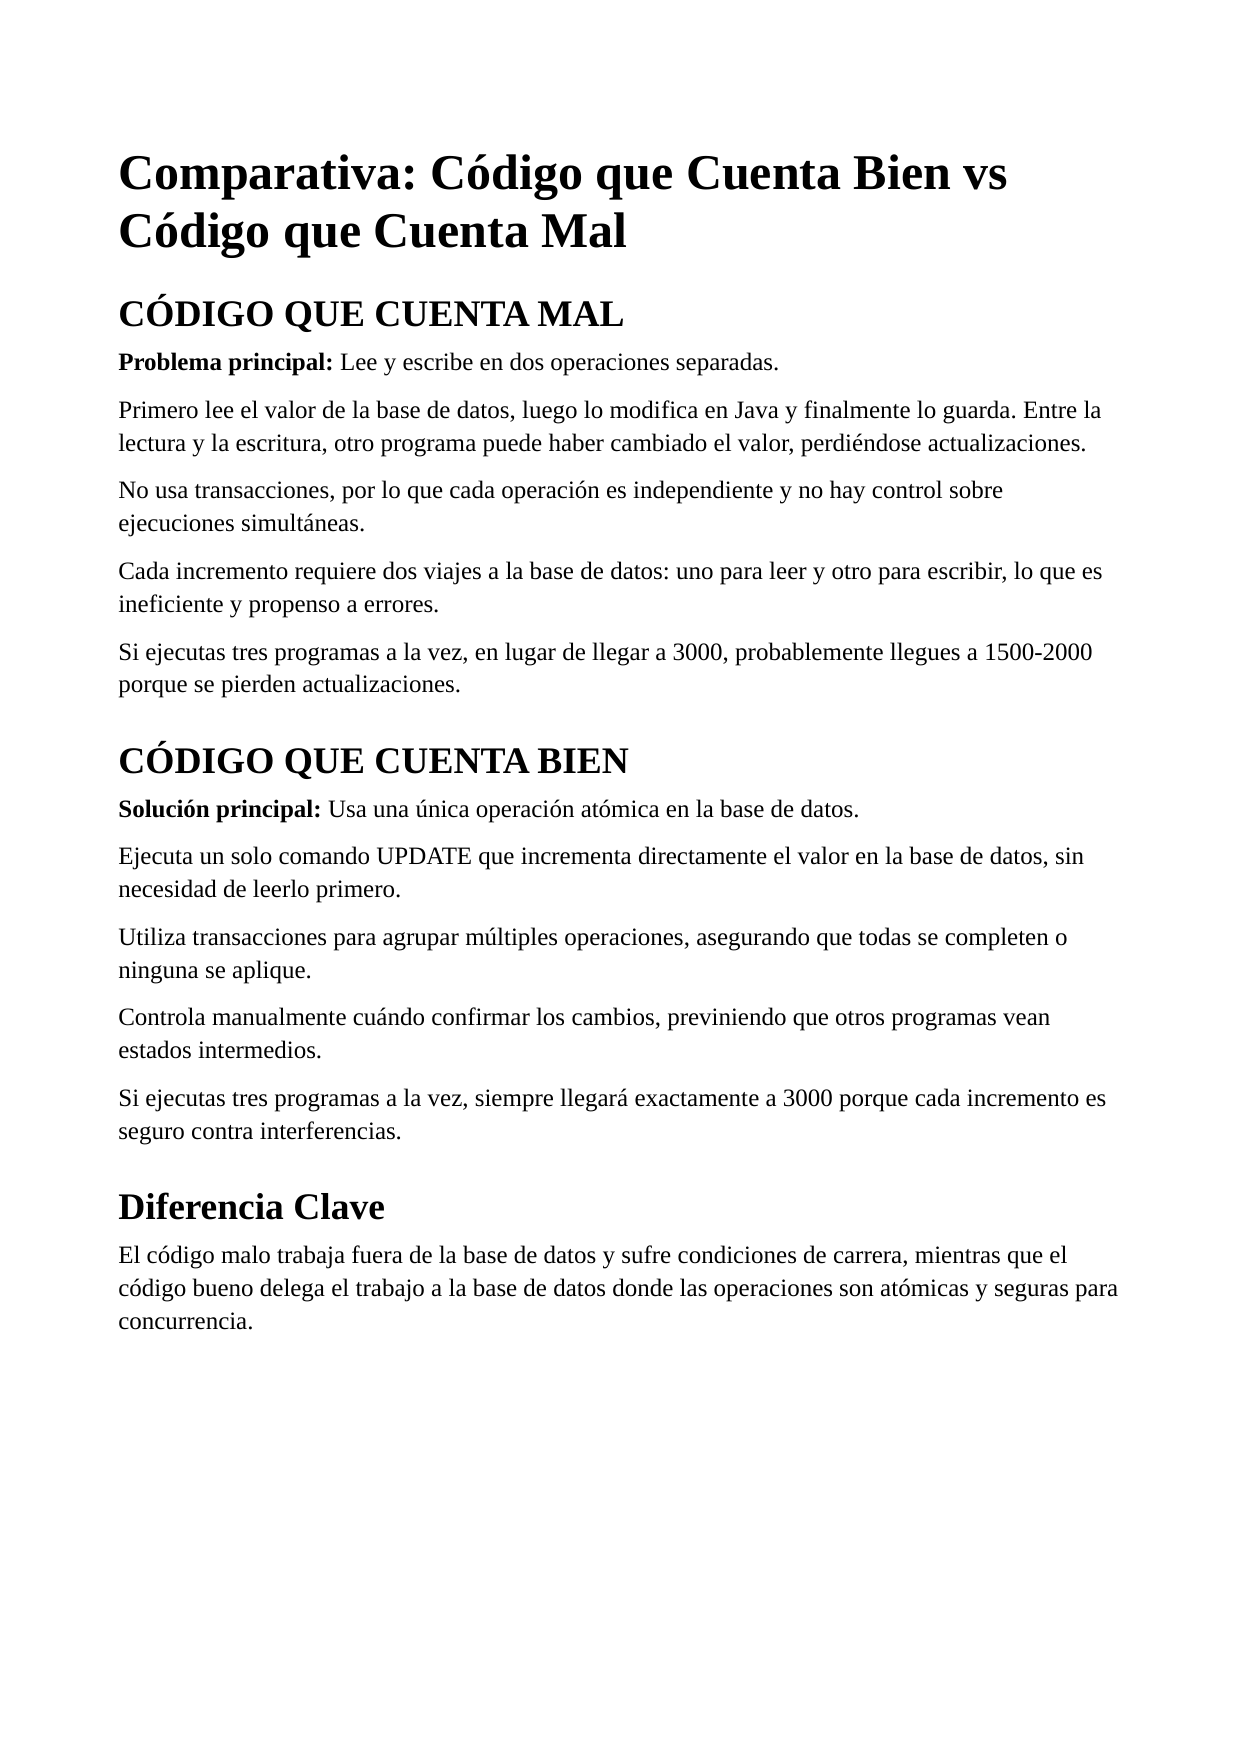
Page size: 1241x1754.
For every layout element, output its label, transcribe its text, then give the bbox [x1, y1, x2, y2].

text Si ejecutas tres programas a la vez, en lugar de llegar a 3000, probablemente llegues a 1500-2000 porque se pierden actualizaciones. [118, 637, 1122, 698]
text No usa transacciones, por lo que cada operación es independiente y no hay control sobre ejecuciones simultáneas. [118, 475, 1122, 537]
text Cada incremento requiere dos viajes a la base de datos: uno para leer y otro para escribir, lo que es ineficiente y propenso a errores. [118, 556, 1122, 618]
subtitle CÓDIGO QUE CUENTA BIEN [118, 738, 1122, 781]
text Problema principal: Lee y escribe en dos operaciones separadas. [118, 347, 1122, 376]
text Utiliza transacciones para agrupar múltiples operaciones, asegurando que todas se completen o ninguna se aplique. [118, 922, 1122, 984]
text Primero lee el valor de la base de datos, luego lo modifica en Java y finalmente lo guarda. Entre la lectura y la escritura, otro programa puede haber cambiado el valor, perdiéndose actualizaciones. [118, 395, 1122, 456]
subtitle Diferencia Clave [118, 1184, 1122, 1228]
subtitle CÓDIGO QUE CUENTA MAL [118, 291, 1122, 334]
text Ejecuta un solo comando UPDATE que incrementa directamente el valor en la base de datos, sin necesidad de leerlo primero. [118, 841, 1122, 903]
text Controla manualmente cuándo confirmar los cambios, previniendo que otros programas vean estados intermedios. [118, 1002, 1122, 1064]
text Solución principal: Usa una única operación atómica en la base de datos. [118, 794, 1122, 822]
text Si ejecutas tres programas a la vez, siempre llegará exactamente a 3000 porque cada incremento es seguro contra interferencias. [118, 1083, 1122, 1145]
subtitle Comparativa: Código que Cuenta Bien vs Código que Cuenta Mal [118, 143, 1122, 258]
text El código malo trabaja fuera de la base de datos y sufre condiciones de carrera, mientras que el código bueno delega el trabajo a la base de datos donde las operaciones son atómicas y seguras para concurrencia. [118, 1240, 1122, 1335]
